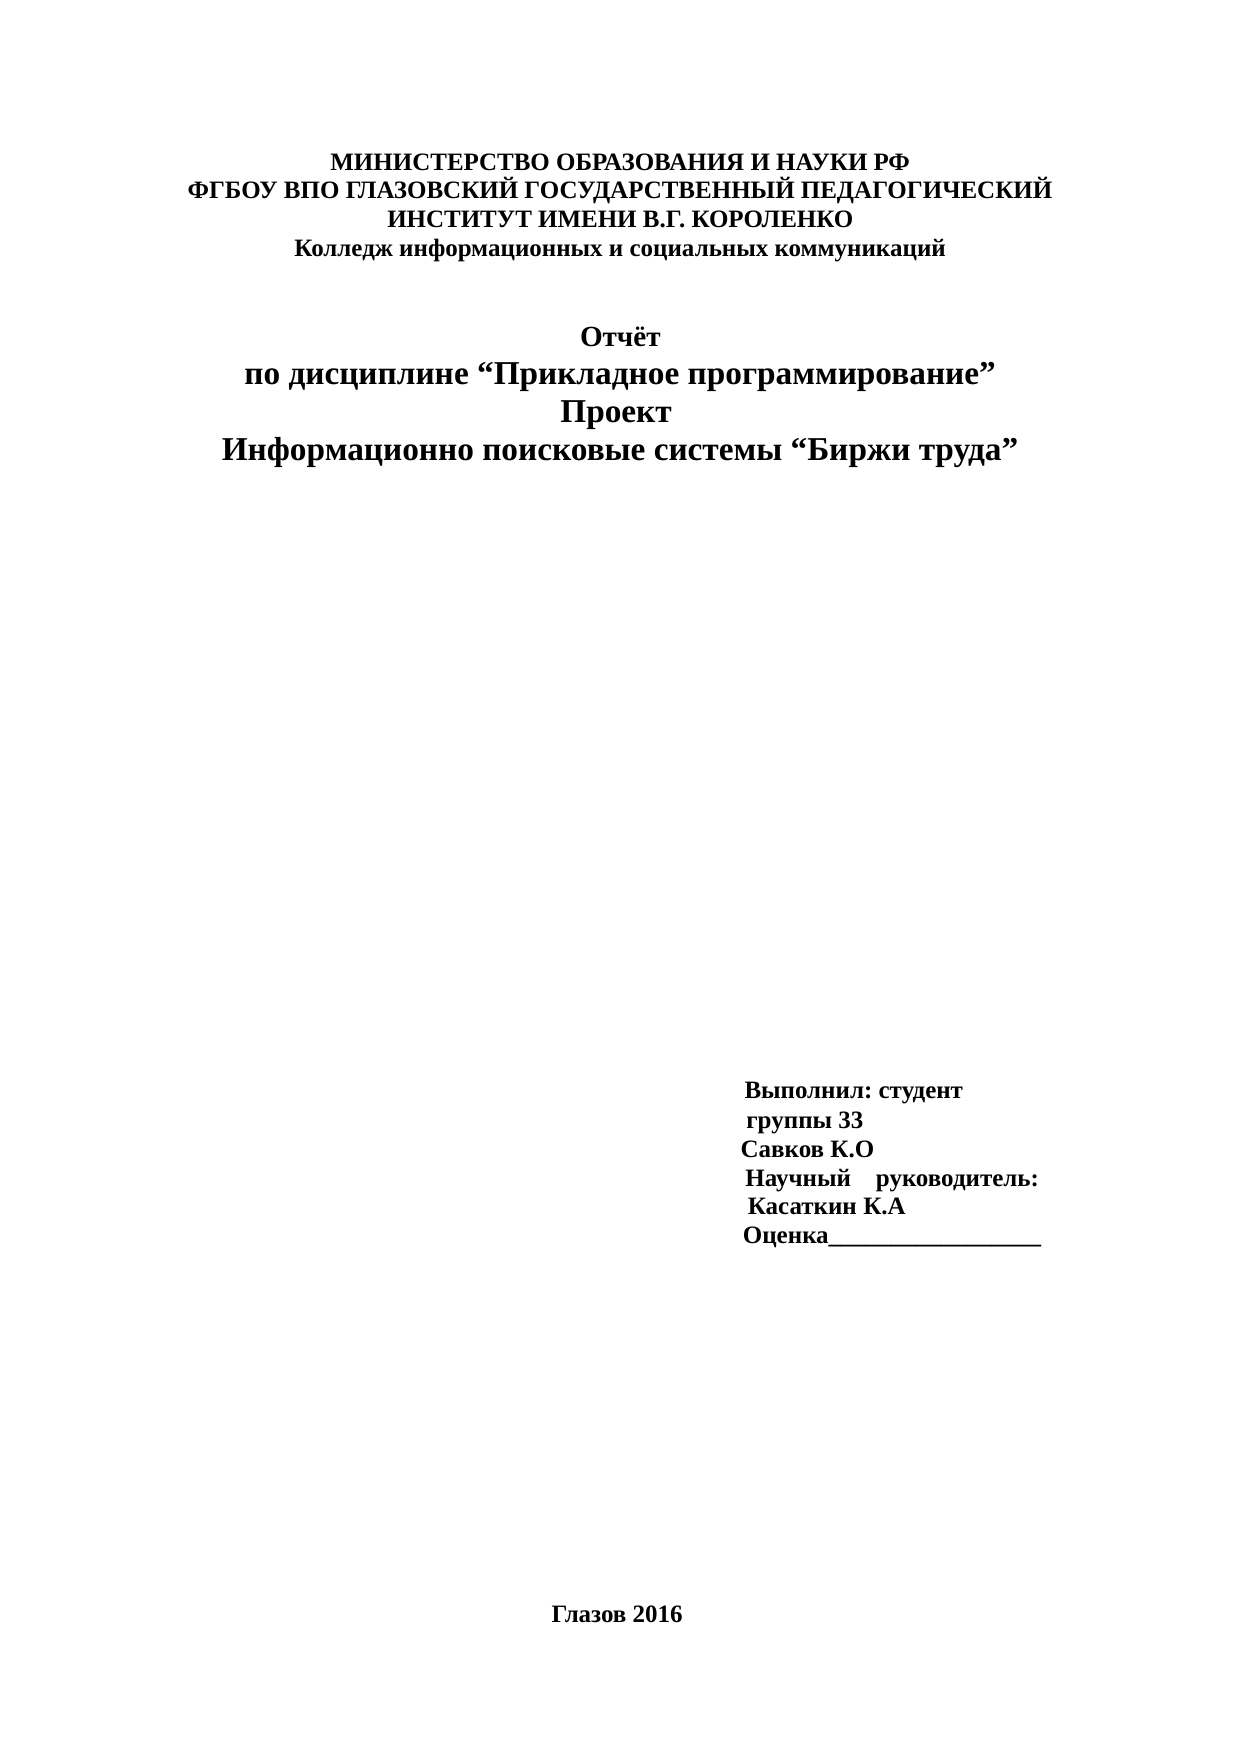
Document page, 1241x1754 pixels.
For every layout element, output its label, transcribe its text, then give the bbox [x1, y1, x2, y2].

text Колледж информационных и социальных коммуникаций [118, 233, 1122, 262]
text Информационно поисковые системы “Биржи труда” [118, 429, 1122, 468]
text группы 33 [118, 1105, 1122, 1134]
text Проект [118, 391, 1122, 429]
text по дисциплине “Прикладное программирование” [118, 353, 1122, 391]
text Отчёт [118, 319, 1122, 353]
text МИНИСТЕРСТВО ОБРАЗОВАНИЯ И НАУКИ РФ [118, 147, 1122, 176]
text Касаткин К.А [118, 1191, 1122, 1220]
text Выполнил: студент [118, 1072, 1122, 1105]
text Глазов 2016 [118, 1599, 1122, 1627]
text Научный руководитель: [118, 1163, 1122, 1191]
text ФГБОУ ВПО ГЛАЗОВСКИЙ ГОСУДАРСТВЕННЫЙ ПЕДАГОГИЧЕСКИЙ ИНСТИТУТ ИМЕНИ В.Г. КОРОЛЕНКО [118, 176, 1122, 233]
text Оценка_________________ [118, 1220, 1122, 1249]
text Савков К.О [118, 1134, 1122, 1163]
